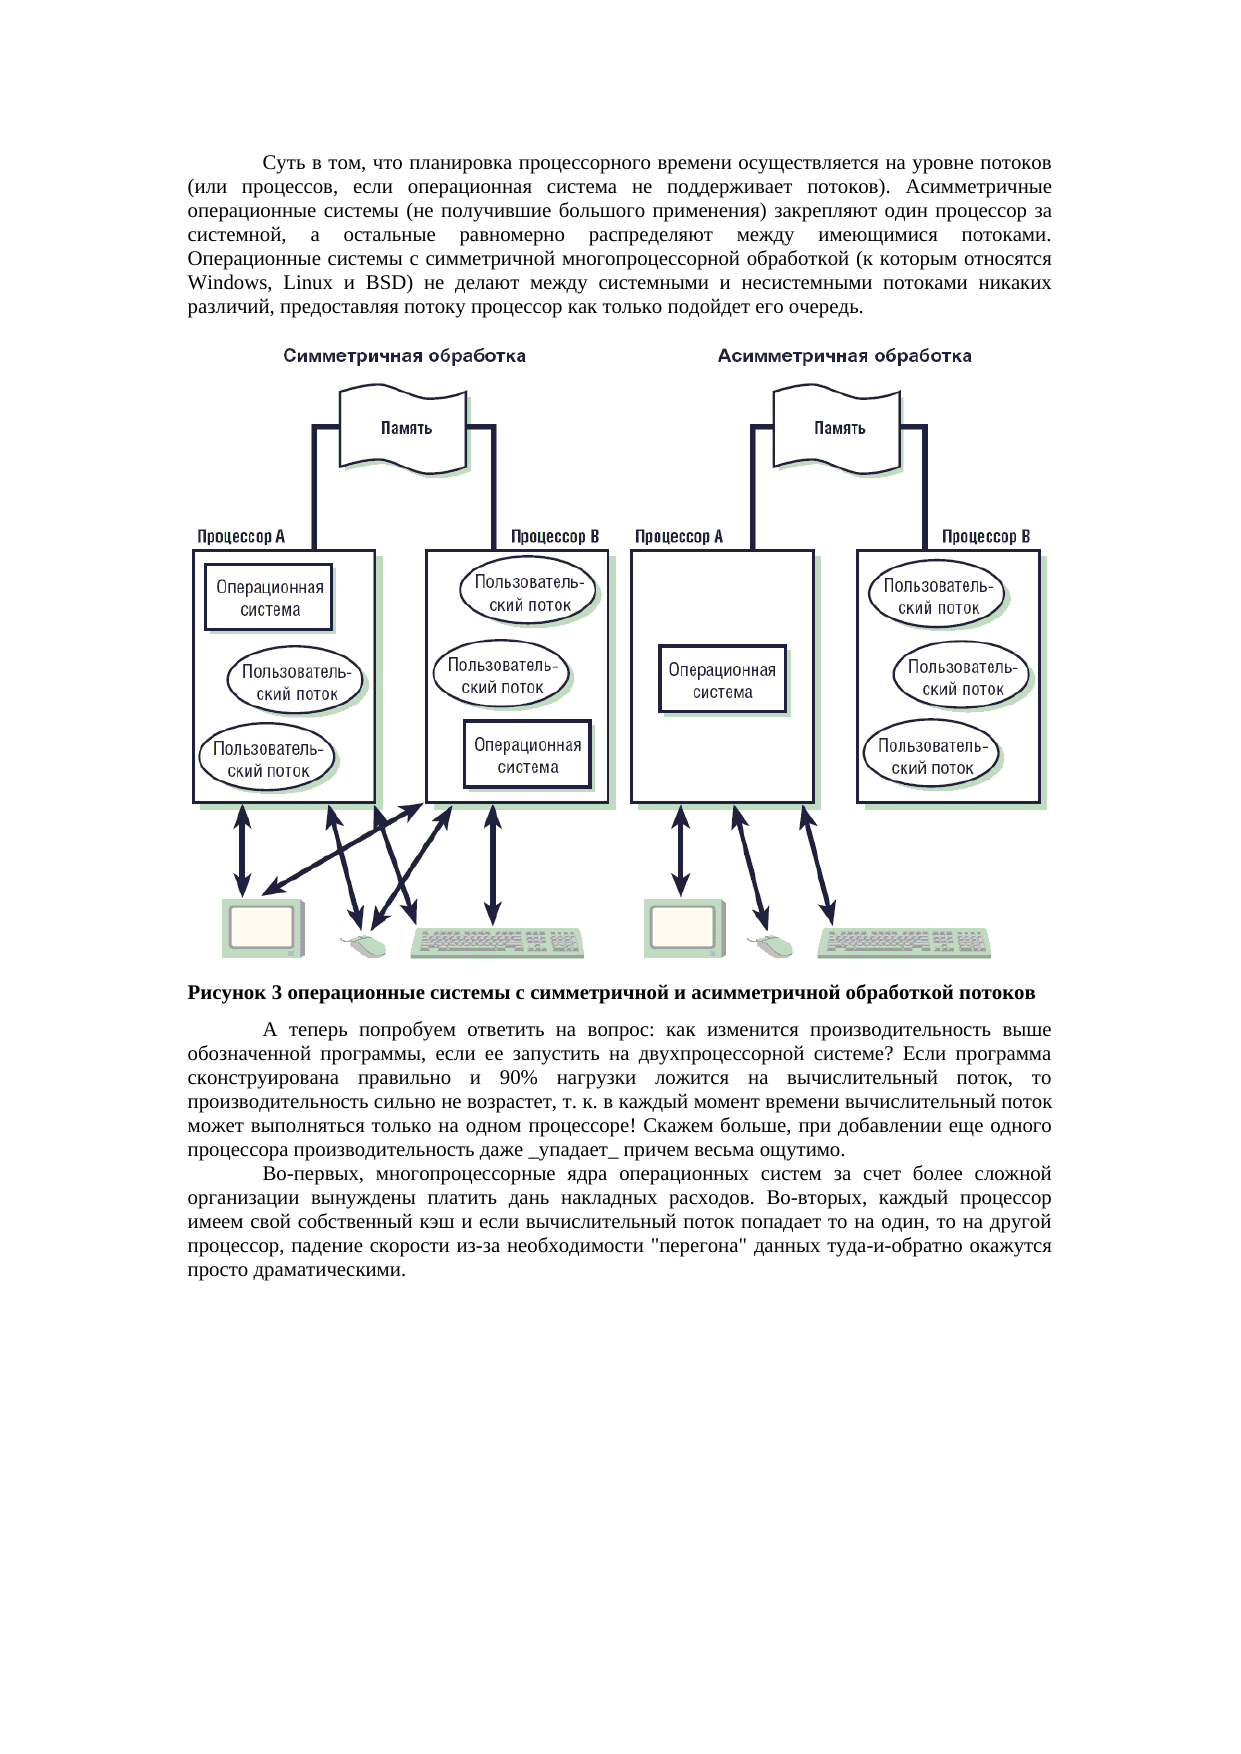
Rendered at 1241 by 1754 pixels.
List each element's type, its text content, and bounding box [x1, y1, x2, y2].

text А теперь попробуем ответить на вопрос: как изменится производительность выше обозначенной программы, если ее запустить на двухпроцессорной системе? Если программа сконструирована правильно и 90% нагрузки ложится на вычислительный поток, то производительность сильно не возрастет, т. к. в каждый момент времени вычислительный поток может выполняться только на одном процессоре! Скажем больше, при добавлении еще одного процессора производительность даже _упадает_ причем весьма ощутимо. [187, 1017, 1053, 1161]
text Суть в том, что планировка процессорного времени осуществляется на уровне потоков (или процессов, если операционная система не поддерживает потоков). Асимметричные операционные системы (не получившие большого применения) закрепляют один процессор за системной, а остальные равномерно распределяют между имеющимися потоками. Операционные системы с симметричной многопроцессорной обработкой (к которым относятся Windows, Linux и BSD) не делают между системными и несистемными потоками никаких различий, предоставляя потоку процессор как только подойдет его очередь. [187, 150, 1053, 318]
picture [188, 342, 1052, 968]
text Во-первых, многопроцессорные ядра операционных систем за счет более сложной организации вынуждены платить дань накладных расходов. Во-вторых, каждый процессор имеем свой собственный кэш и если вычислительный поток попадает то на один, то на другой процессор, падение скорости из-за необходимости "перегона" данных туда-и-обратно окажутся просто драматическими. [187, 1161, 1053, 1281]
text Рисунок 3 операционные системы с симметричной и асимметричной обработкой потоков [187, 980, 1053, 1004]
